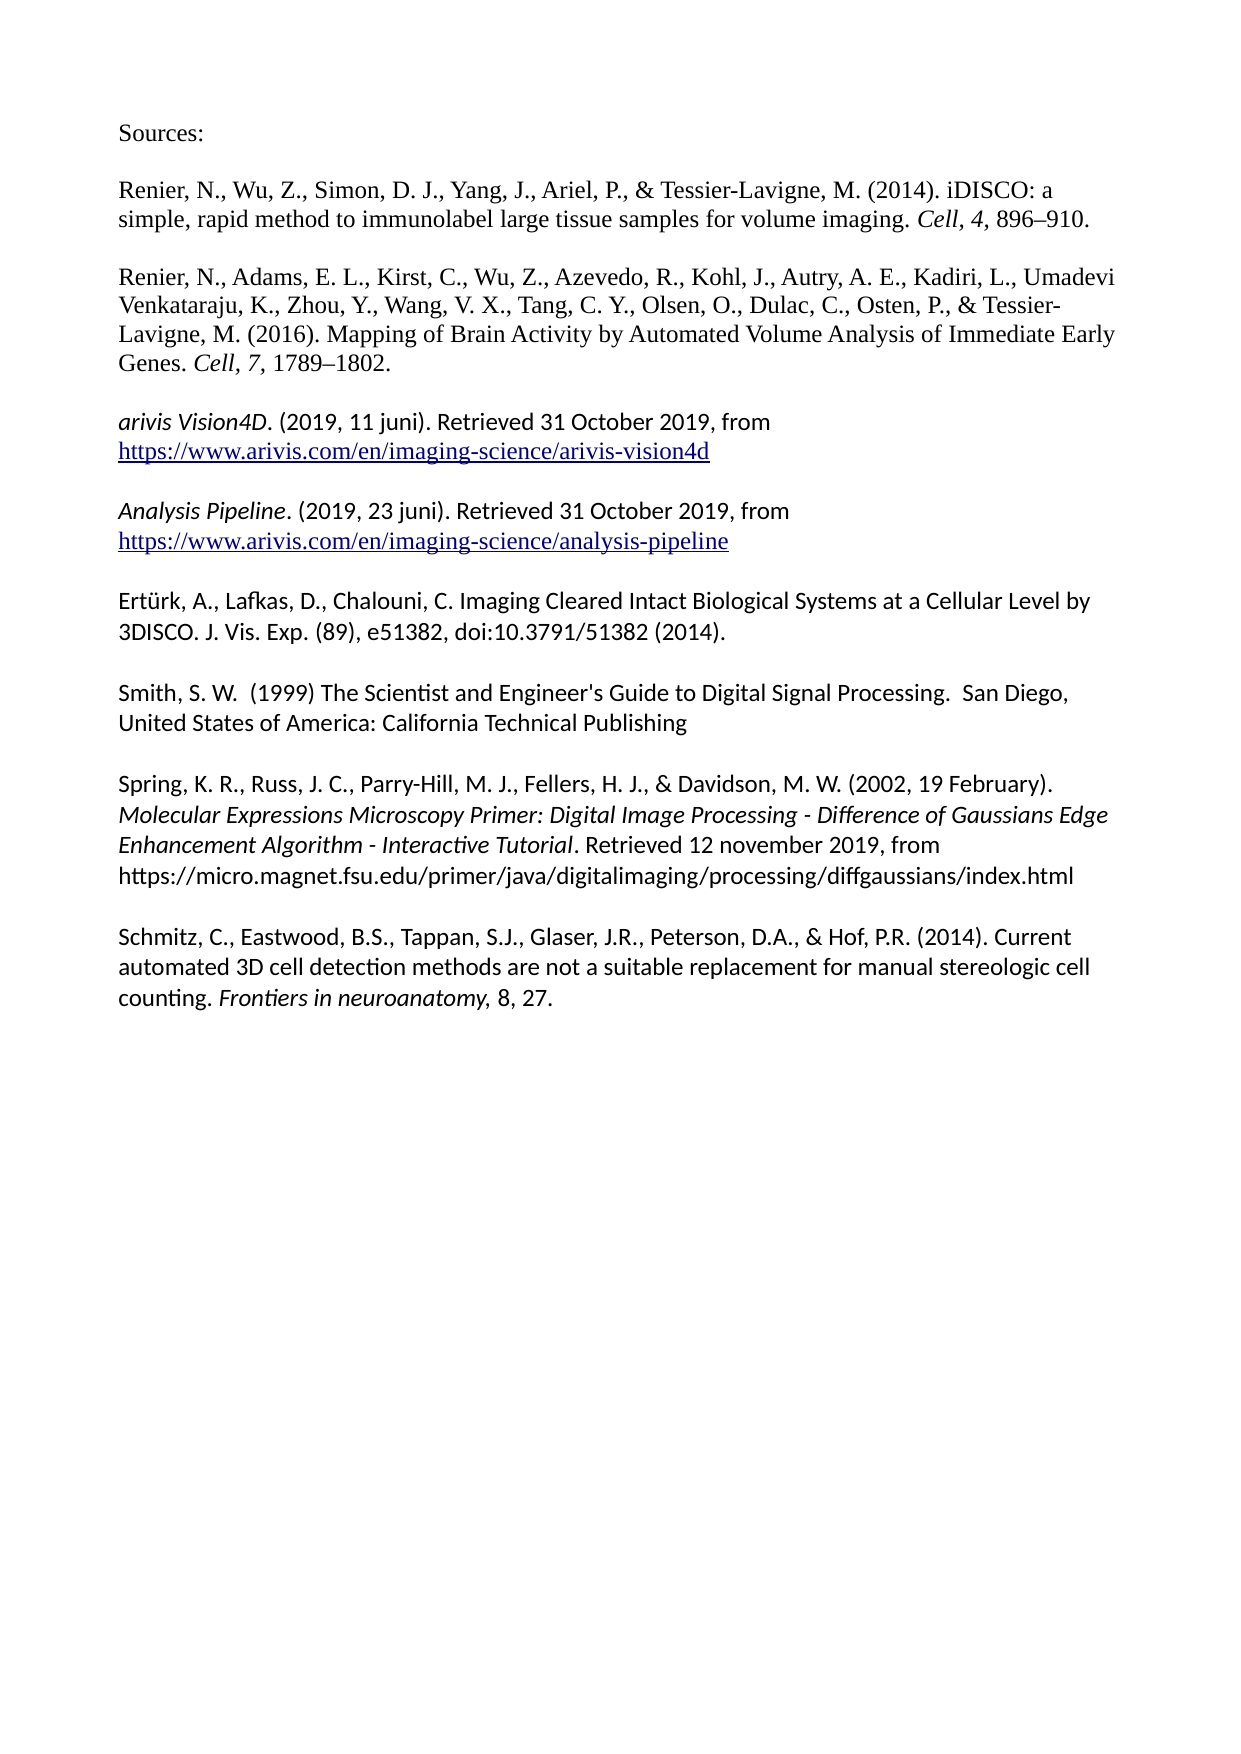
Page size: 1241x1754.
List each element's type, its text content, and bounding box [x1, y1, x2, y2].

text Spring, K. R., Russ, J. C., Parry-Hill, M. J., Fellers, H. J., & Davidson, M. W. (2002, 19 February). Molecular Expressions Microscopy Primer: Digital Image Processing - Difference of Gaussians Edge Enhancement Algorithm - Interactive Tutorial. Retrieved 12 november 2019, from https://micro.magnet.fsu.edu/primer/java/digitalimaging/processing/diffgaussians/index.html [118, 768, 1122, 890]
text Smith, S. W. (1999) The Scientist and Engineer's Guide to Digital Signal Processing. San Diego, United States of America: California Technical Publishing [118, 677, 1122, 738]
text Analysis Pipeline. (2019, 23 juni). Retrieved 31 October 2019, from https://www.arivis.com/en/imaging-science/analysis-pipeline [118, 495, 1122, 555]
text Schmitz, C., Eastwood, B.S., Tappan, S.J., Glaser, J.R., Peterson, D.A., & Hof, P.R. (2014). Current automated 3D cell detection methods are not a suitable replacement for manual stereologic cell counting. Frontiers in neuroanatomy, 8, 27. [118, 921, 1122, 1012]
text arivis Vision4D. (2019, 11 juni). Retrieved 31 October 2019, from https://www.arivis.com/en/imaging-science/arivis-vision4d [118, 406, 1122, 465]
text Sources: [118, 118, 1122, 147]
text Renier, N., Wu, Z., Simon, D. J., Yang, J., Ariel, P., & Tessier-Lavigne, M. (2014). iDISCO: a simple, rapid method to immunolabel large tissue samples for volume imaging. Cell, 4, 896–910. [118, 176, 1122, 233]
text Ertürk, A., Lafkas, D., Chalouni, C. Imaging Cleared Intact Biological Systems at a Cellular Level by 3DISCO. J. Vis. Exp. (89), e51382, doi:10.3791/51382 (2014). [118, 585, 1122, 646]
text Renier, N., Adams, E. L., Kirst, C., Wu, Z., Azevedo, R., Kohl, J., Autry, A. E., Kadiri, L., Umadevi Venkataraju, K., Zhou, Y., Wang, V. X., Tang, C. Y., Olsen, O., Dulac, C., Osten, P., & Tessier-Lavigne, M. (2016). Mapping of Brain Activity by Automated Volume Analysis of Immediate Early Genes. Cell, 7, 1789–1802. [118, 262, 1122, 377]
